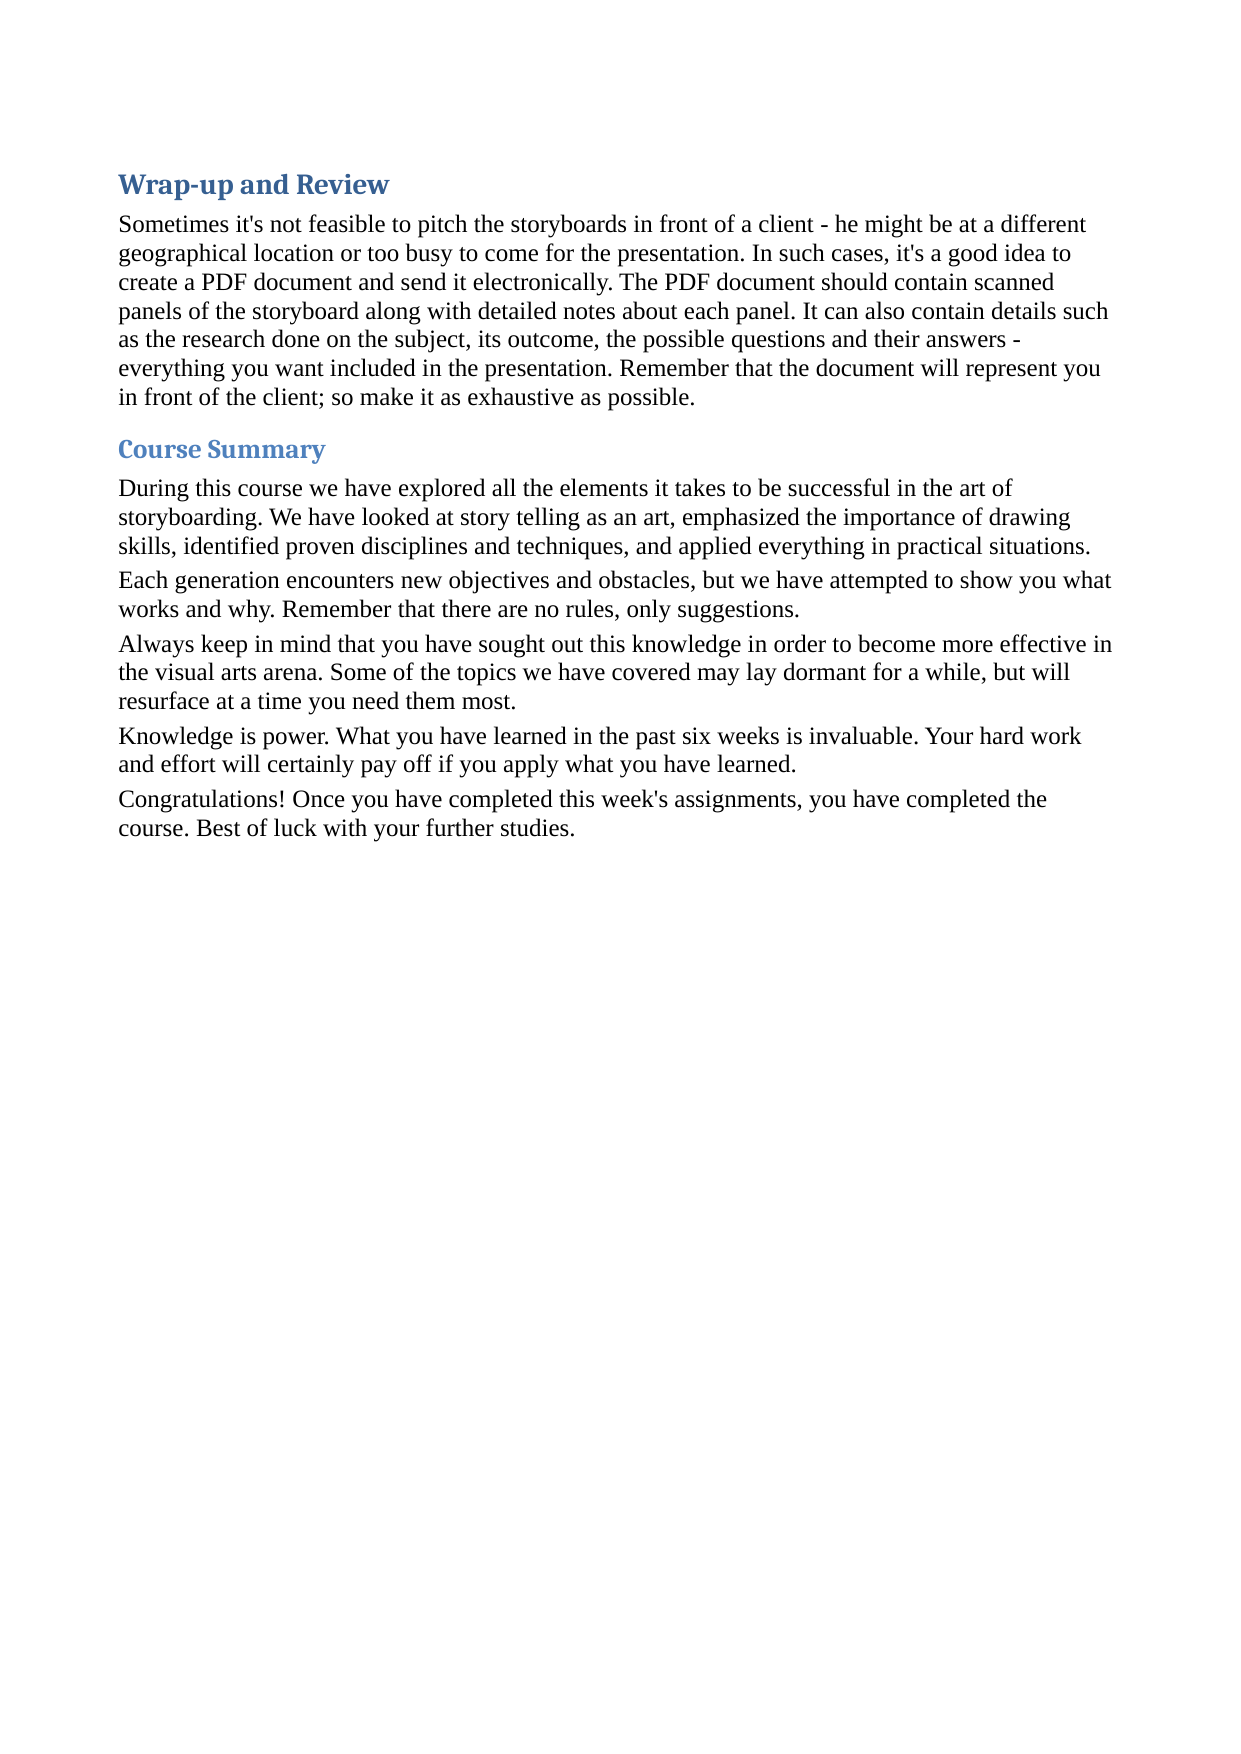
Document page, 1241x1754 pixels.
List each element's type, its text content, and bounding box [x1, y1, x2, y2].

text Always keep in mind that you have sought out this knowledge in order to become more effective in the visual arts arena. Some of the topics we have covered may lay dormant for a while, but will resurface at a time you need them most. [118, 629, 1122, 715]
text During this course we have explored all the elements it takes to be successful in the art of storyboarding. We have looked at story telling as an art, emphasized the importance of drawing skills, identified proven disciplines and techniques, and applied everything in practical situations. [118, 473, 1122, 559]
subtitle Wrap-up and Review [118, 168, 1122, 202]
text Sometimes it's not feasible to pitch the storyboards in front of a client - he might be at a different geographical location or too busy to come for the presentation. In such cases, it's a good idea to create a PDF document and send it electronically. The PDF document should contain scanned panels of the storyboard along with detailed notes about each panel. It can also contain details such as the research done on the subject, its outcome, the possible questions and their answers - everything you want included in the presentation. Remember that the document will represent you in front of the client; so make it as exhaustive as possible. [118, 209, 1122, 411]
text Knowledge is power. What you have learned in the past six weeks is invaluable. Your hard work and effort will certainly pay off if you apply what you have learned. [118, 721, 1122, 778]
text Each generation encounters new objectives and obstacles, but we have attempted to show you what works and why. Remember that there are no rules, only suggestions. [118, 565, 1122, 623]
subtitle Course Summary [118, 434, 1122, 466]
text Congratulations! Once you have completed this week's assignments, you have completed the course. Best of luck with your further studies. [118, 784, 1122, 842]
